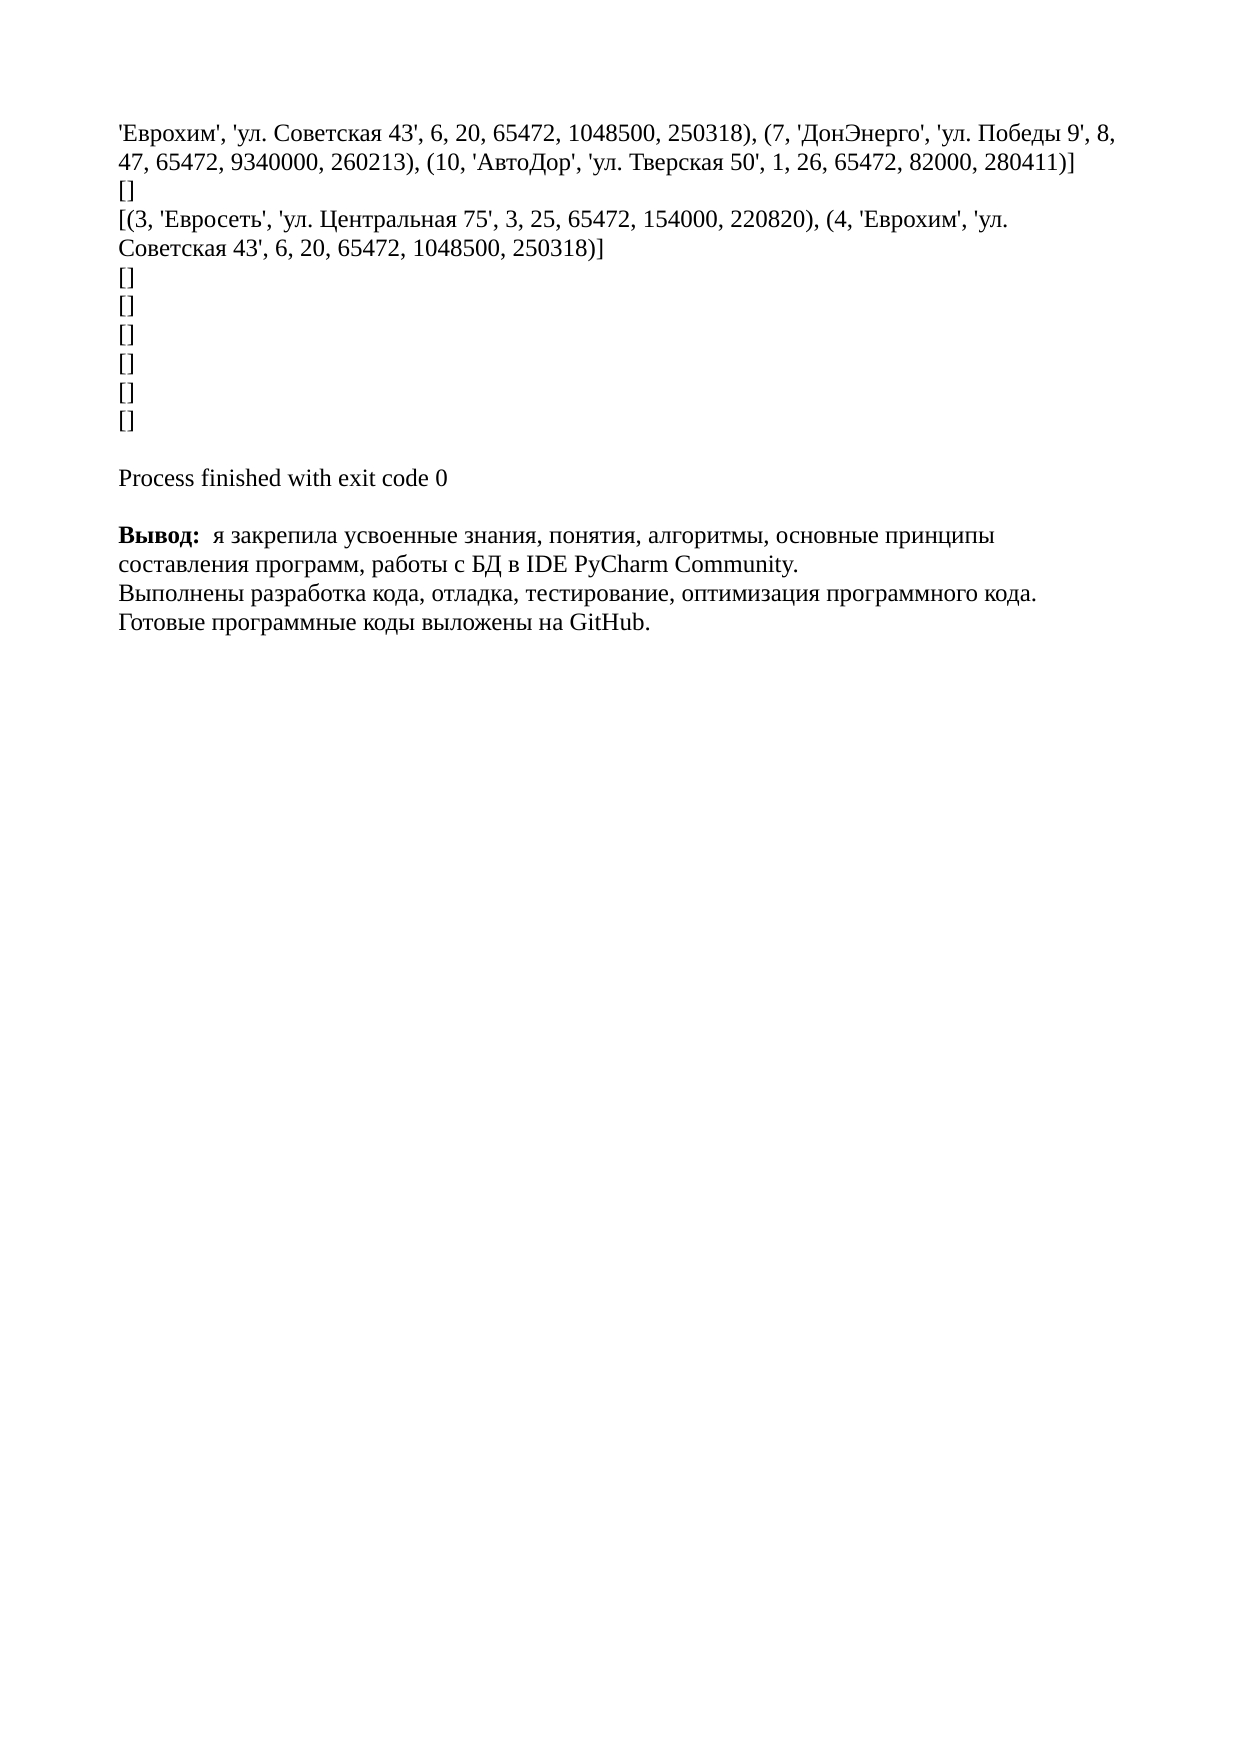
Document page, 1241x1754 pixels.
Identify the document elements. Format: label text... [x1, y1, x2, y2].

text Выполнены разработка кода, отладка, тестирование, оптимизация программного кода. [118, 578, 1122, 607]
text Готовые программные коды выложены на GitHub. [118, 607, 1122, 636]
text Вывод: я закрепила усвоенные знания, понятия, алгоритмы, основные принципы составления программ, работы с БД в IDE PyCharm Community. [118, 521, 1122, 578]
text [] [118, 262, 1122, 291]
text [] [118, 406, 1122, 434]
text Process finished with exit code 0 [118, 463, 1122, 492]
text [] [118, 377, 1122, 406]
text 'Еврохим', 'ул. Советская 43', 6, 20, 65472, 1048500, 250318), (7, 'ДонЭнерго', 'ул. Победы 9', 8, 47, 65472, 9340000, 260213), (10, 'АвтоДор', 'ул. Тверская 50', 1, 26, 65472, 82000, 280411)] [118, 118, 1122, 176]
text [] [118, 348, 1122, 377]
text [(3, 'Евросеть', 'ул. Центральная 75', 3, 25, 65472, 154000, 220820), (4, 'Еврохим', 'ул. Советская 43', 6, 20, 65472, 1048500, 250318)] [118, 204, 1122, 262]
text [] [118, 319, 1122, 348]
text [] [118, 176, 1122, 204]
text [] [118, 291, 1122, 319]
